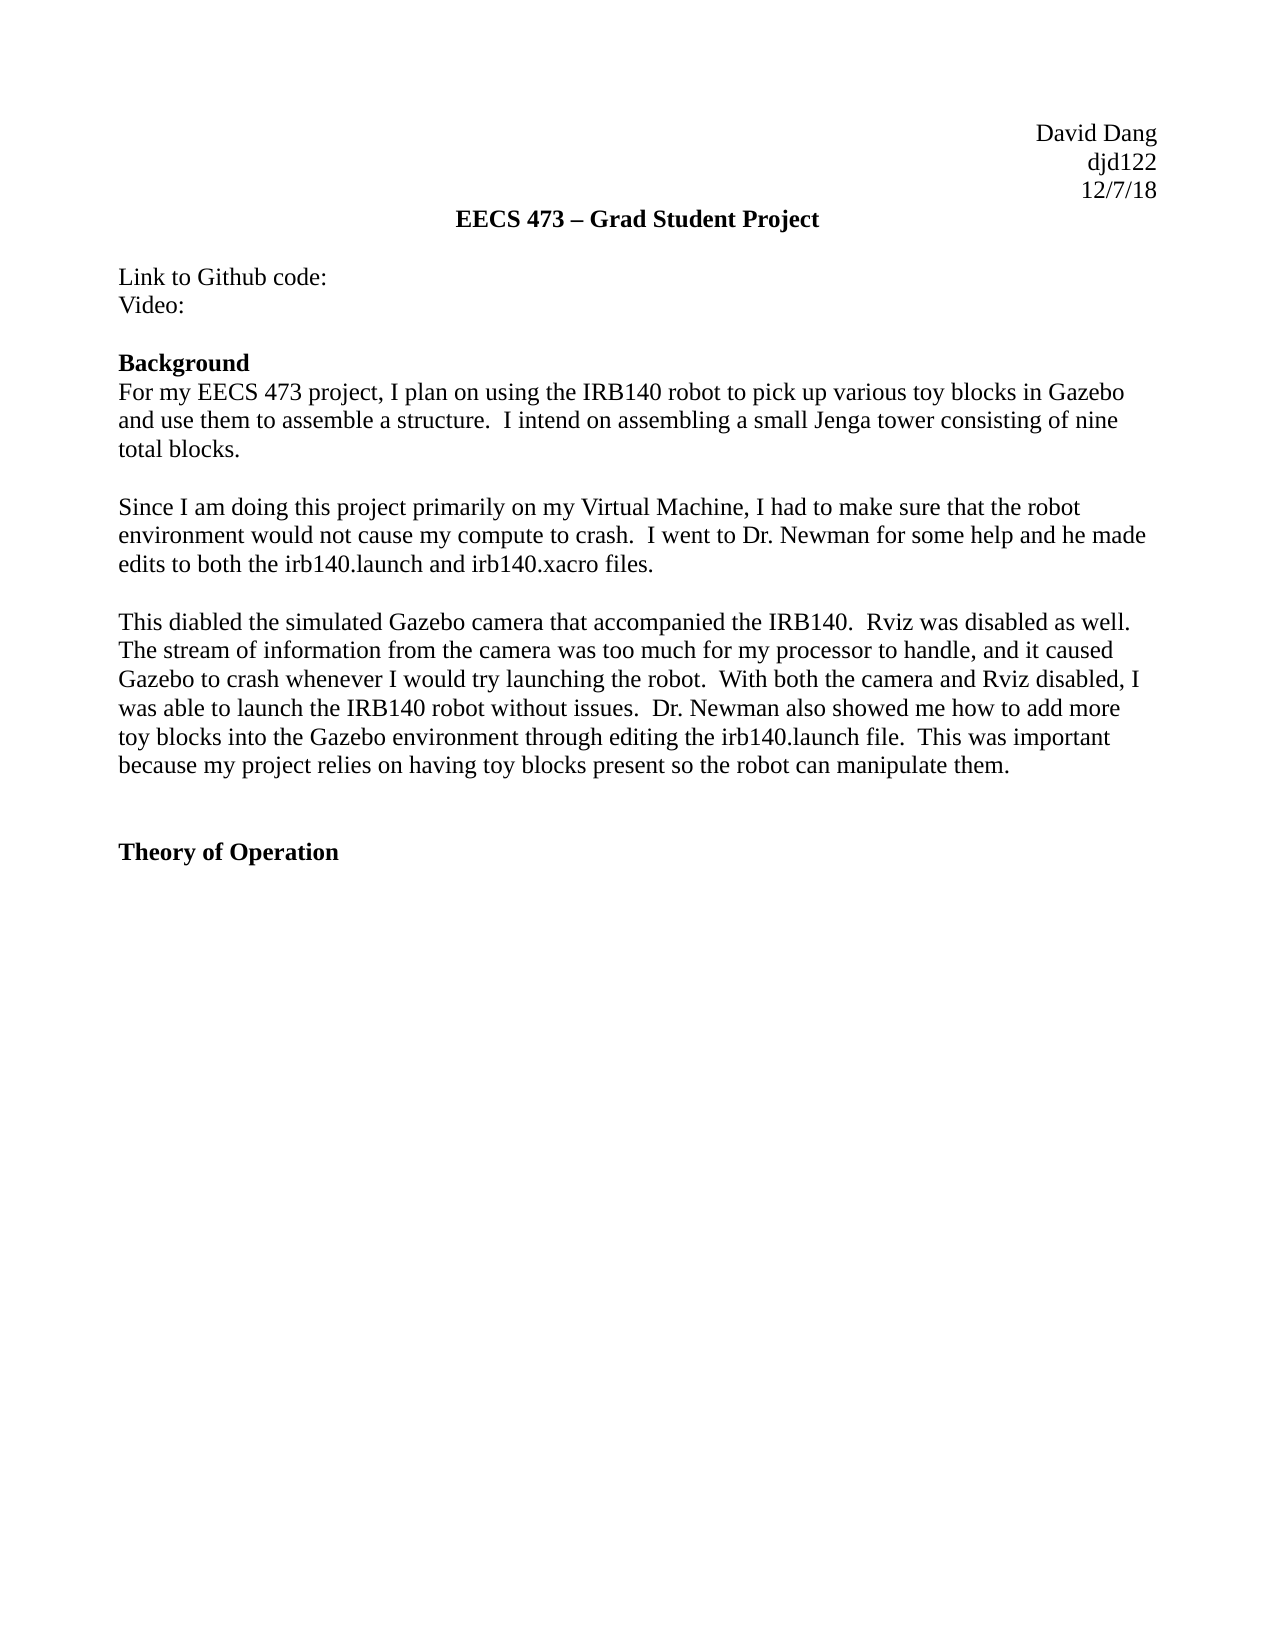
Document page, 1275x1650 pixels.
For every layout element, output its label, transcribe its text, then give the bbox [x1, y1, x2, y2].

text For my EECS 473 project, I plan on using the IRB140 robot to pick up various toy blocks in Gazebo and use them to assemble a structure. I intend on assembling a small Jenga tower consisting of nine total blocks. [118, 377, 1157, 463]
text This diabled the simulated Gazebo camera that accompanied the IRB140. Rviz was disabled as well. The stream of information from the camera was too much for my processor to handle, and it caused Gazebo to crash whenever I would try launching the robot. With both the camera and Rviz disabled, I was able to launch the IRB140 robot without issues. Dr. Newman also showed me how to add more toy blocks into the Gazebo environment through editing the irb140.launch file. This was important because my project relies on having toy blocks present so the robot can manipulate them. [118, 607, 1157, 779]
text Background [118, 348, 1157, 377]
text Theory of Operation [118, 837, 1157, 866]
text djd122 [118, 147, 1157, 176]
text David Dang [118, 118, 1157, 147]
text Video: [118, 291, 1157, 319]
text 12/7/18 [118, 176, 1157, 204]
text Link to Github code: [118, 262, 1157, 291]
text EECS 473 – Grad Student Project [118, 204, 1157, 233]
text Since I am doing this project primarily on my Virtual Machine, I had to make sure that the robot environment would not cause my compute to crash. I went to Dr. Newman for some help and he made edits to both the irb140.launch and irb140.xacro files. [118, 492, 1157, 578]
